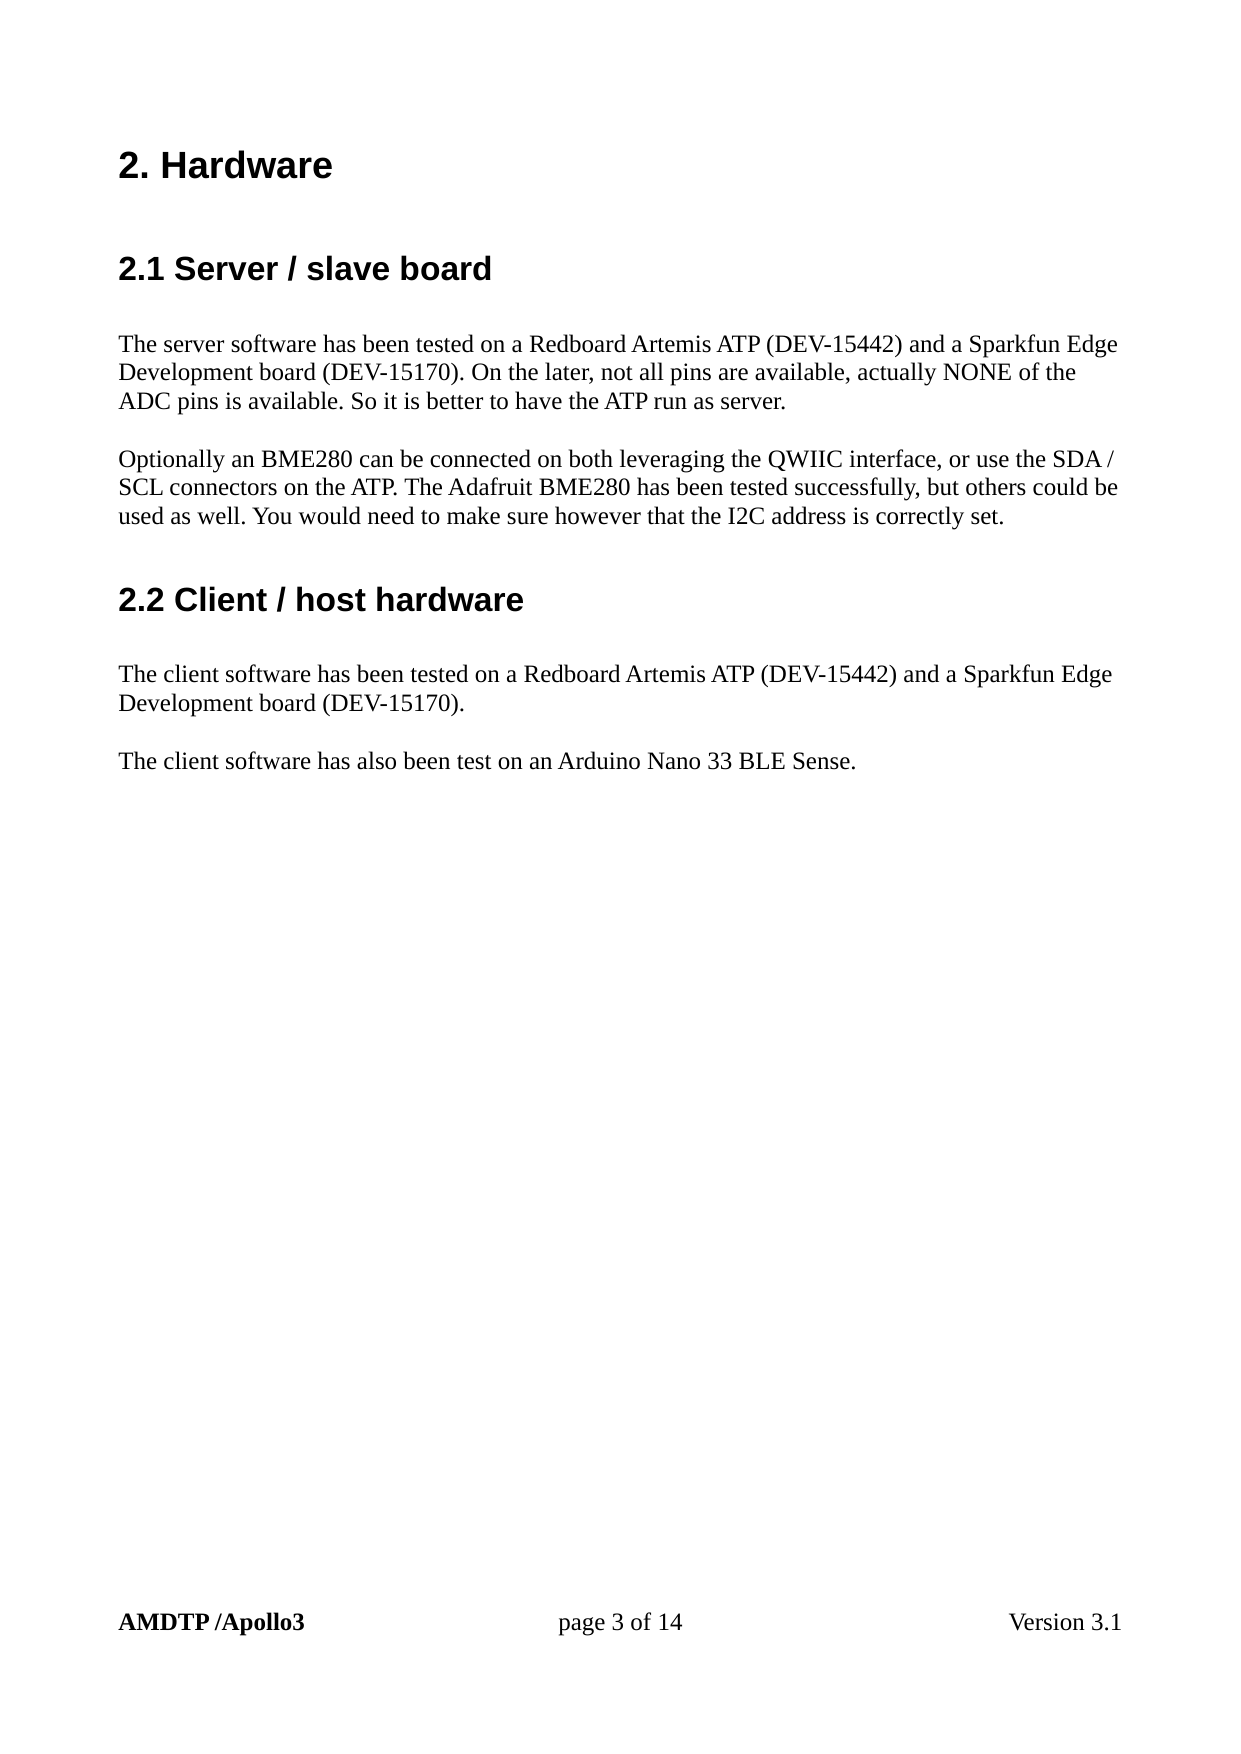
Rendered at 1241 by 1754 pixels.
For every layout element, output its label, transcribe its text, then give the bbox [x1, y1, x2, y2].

text Optionally an BME280 can be connected on both leveraging the QWIIC interface, or use the SDA / SCL connectors on the ATP. The Adafruit BME280 has been tested successfully, but others could be used as well. You would need to make sure however that the I2C address is correctly set. [118, 444, 1122, 530]
text The server software has been tested on a Redboard Artemis ATP (DEV-15442) and a Sparkfun Edge Development board (DEV-15170). On the later, not all pins are available, actually NONE of the ADC pins is available. So it is better to have the ATP run as server. [118, 329, 1122, 415]
text The client software has also been test on an Arduino Nano 33 BLE Sense. [118, 746, 1122, 774]
text The client software has been tested on a Redboard Artemis ATP (DEV-15442) and a Sparkfun Edge Development board (DEV-15170). [118, 659, 1122, 717]
subtitle 2.2 Client / host hardware [118, 579, 1122, 618]
subtitle 2.1 Server / slave board [118, 249, 1122, 287]
subtitle 2. Hardware [118, 143, 1122, 187]
